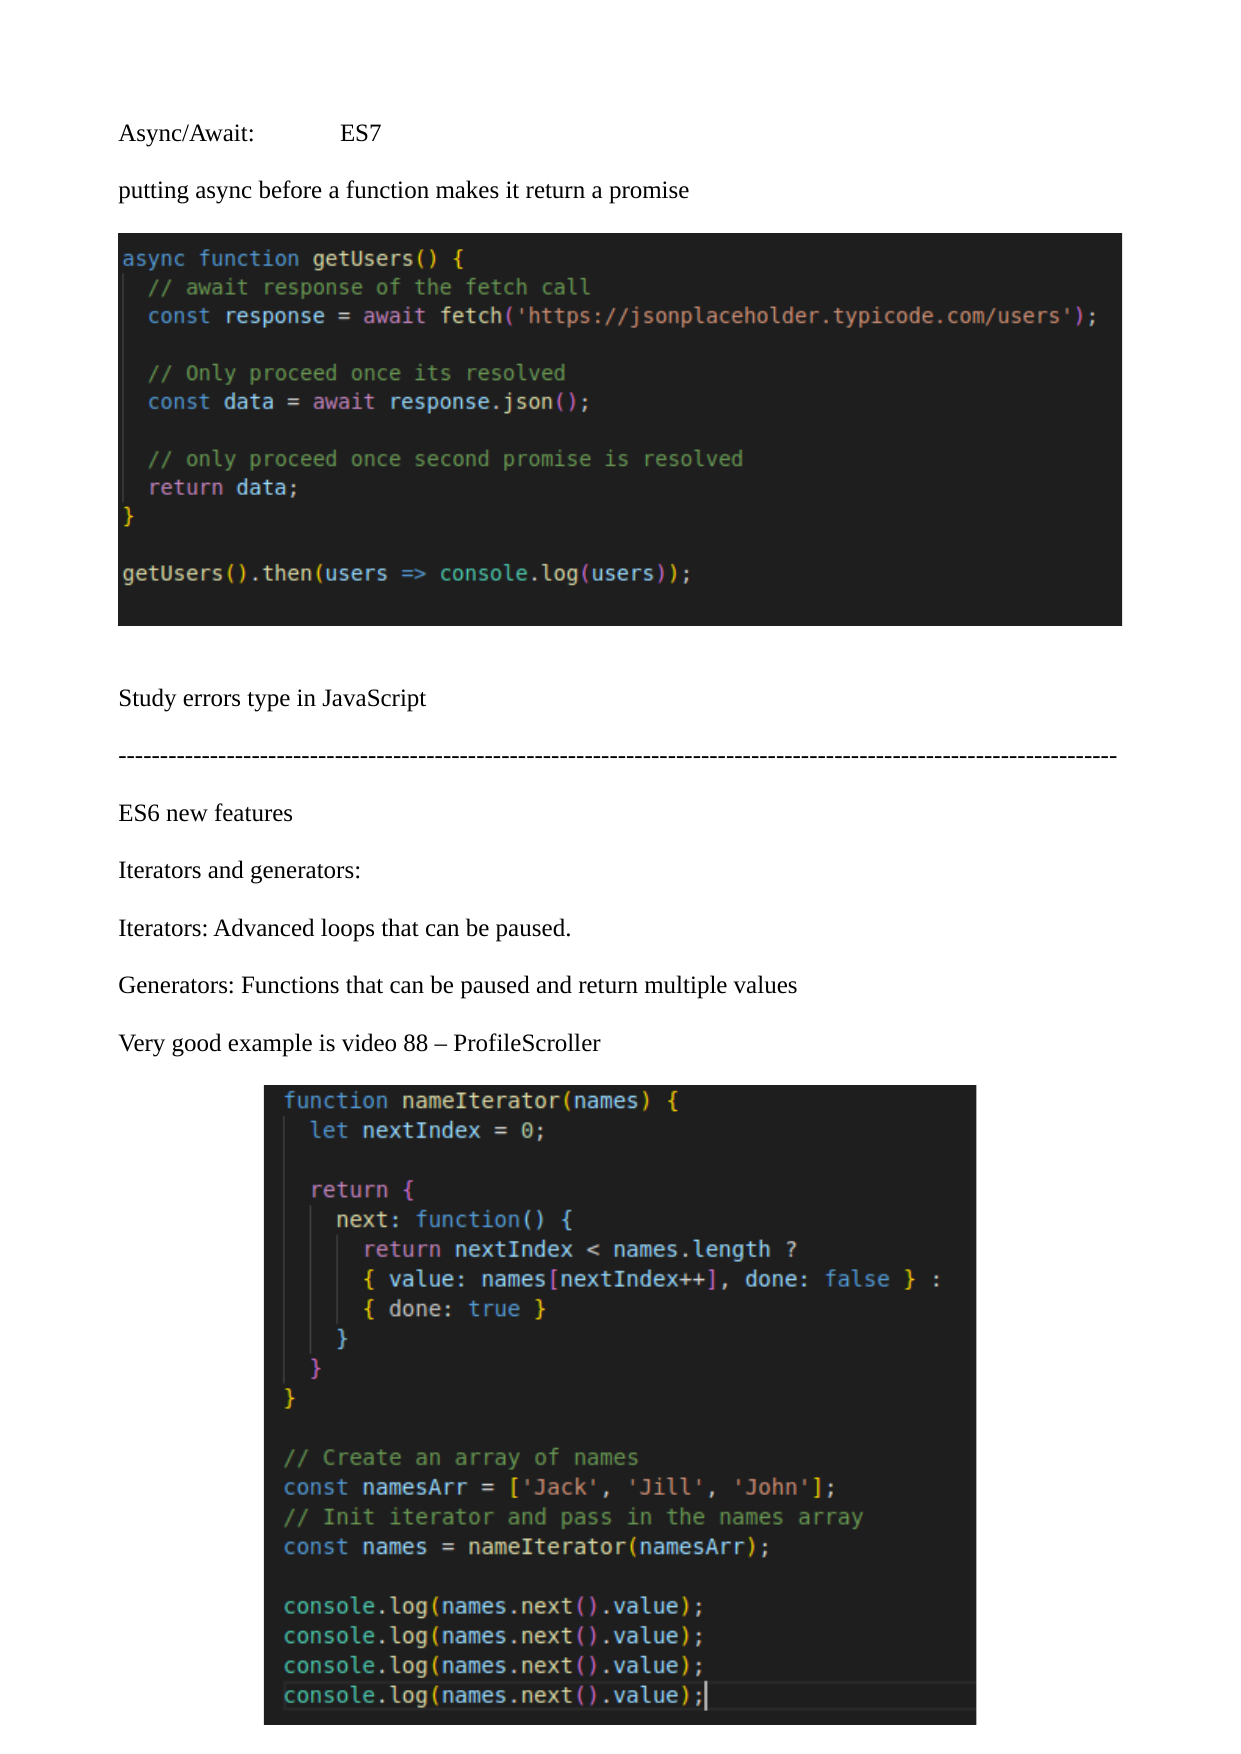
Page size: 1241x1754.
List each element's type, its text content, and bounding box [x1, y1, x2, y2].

text Generators: Functions that can be paused and return multiple values [118, 970, 1122, 999]
text Iterators: Advanced loops that can be paused. [118, 913, 1122, 942]
text putting async before a function makes it return a promise [118, 176, 1122, 204]
picture [263, 1085, 977, 1725]
text Async/Await: ES7 [118, 118, 1122, 147]
text ------------------------------------------------------------------------------------------------------------------------ [118, 740, 1122, 769]
picture [118, 233, 1123, 626]
text Study errors type in JavaScript [118, 683, 1122, 712]
text ES6 new features [118, 798, 1122, 827]
text Very good example is video 88 – ProfileScroller [118, 1028, 1122, 1057]
text Iterators and generators: [118, 855, 1122, 884]
